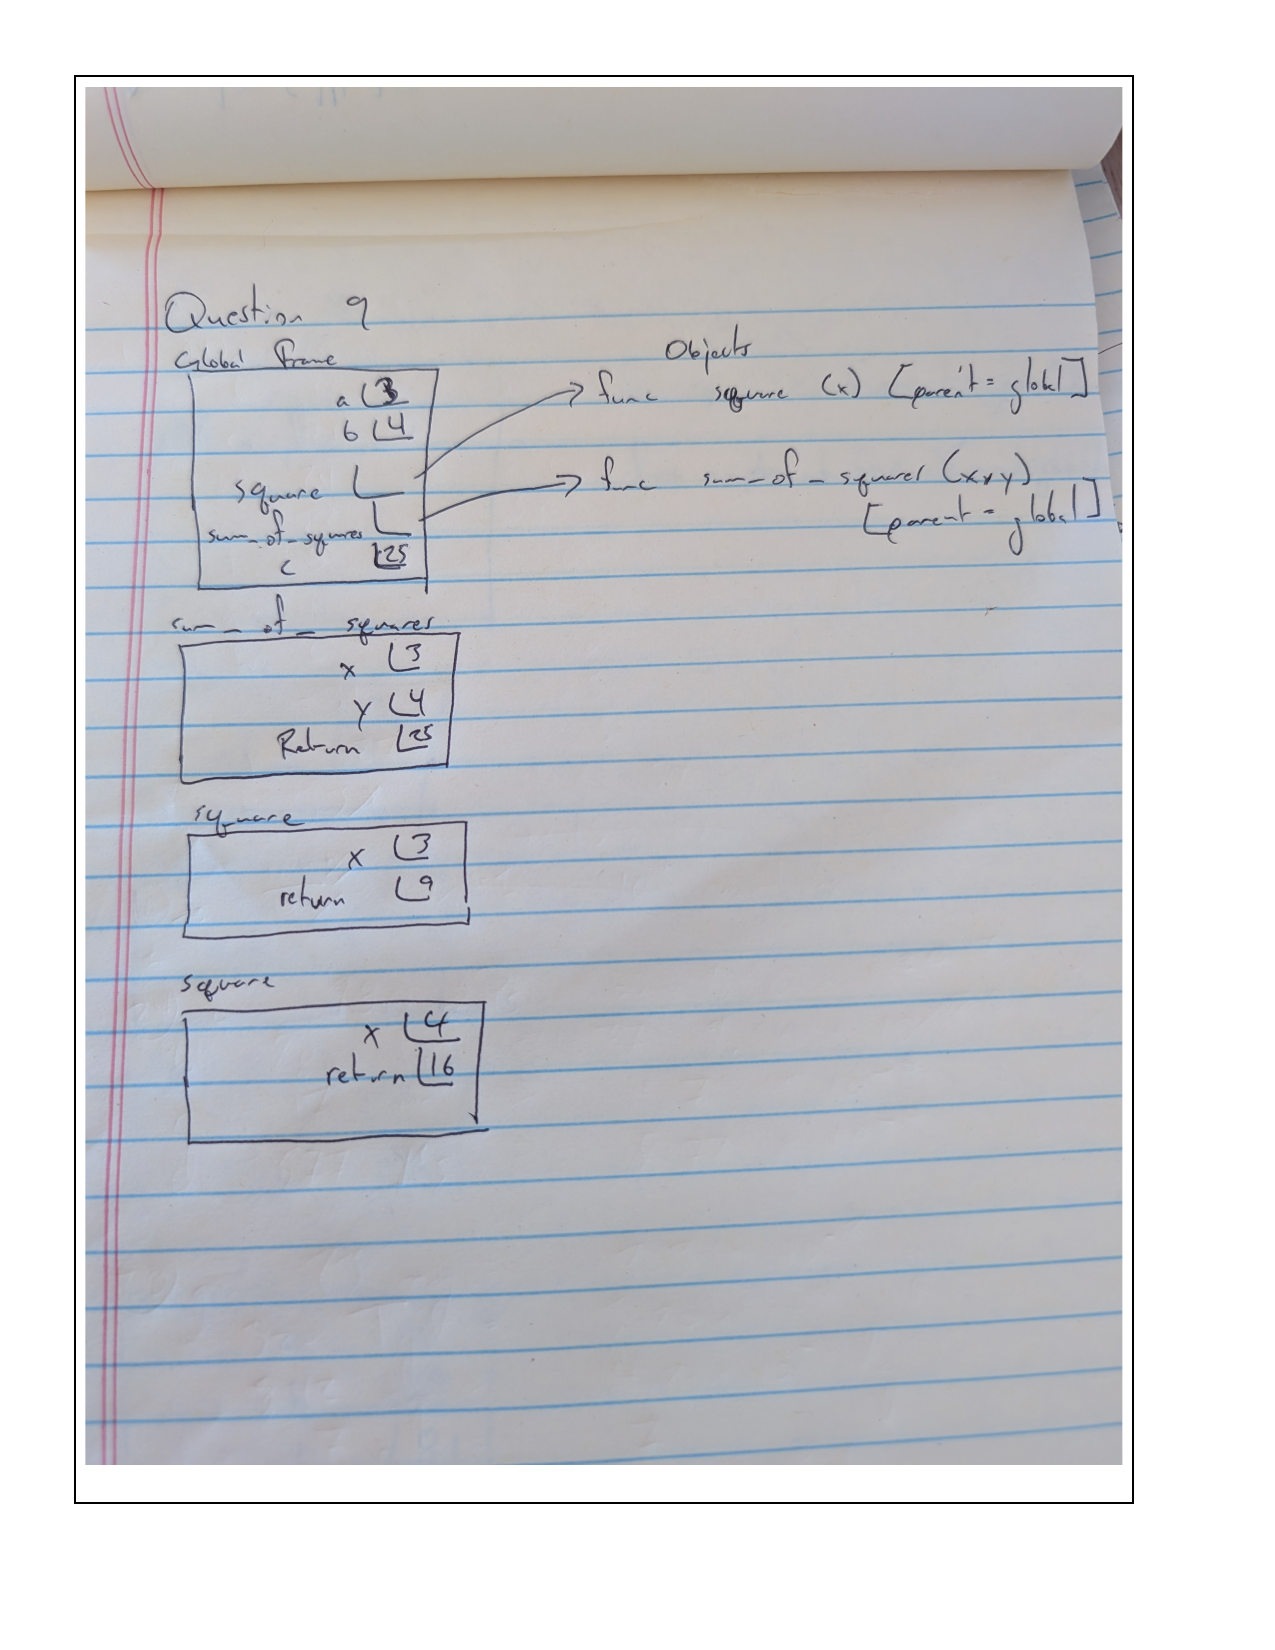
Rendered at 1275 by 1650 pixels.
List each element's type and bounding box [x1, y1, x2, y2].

picture [85, 87, 1123, 1465]
table_cell [76, 77, 1132, 87]
table_cell [76, 88, 1132, 1502]
